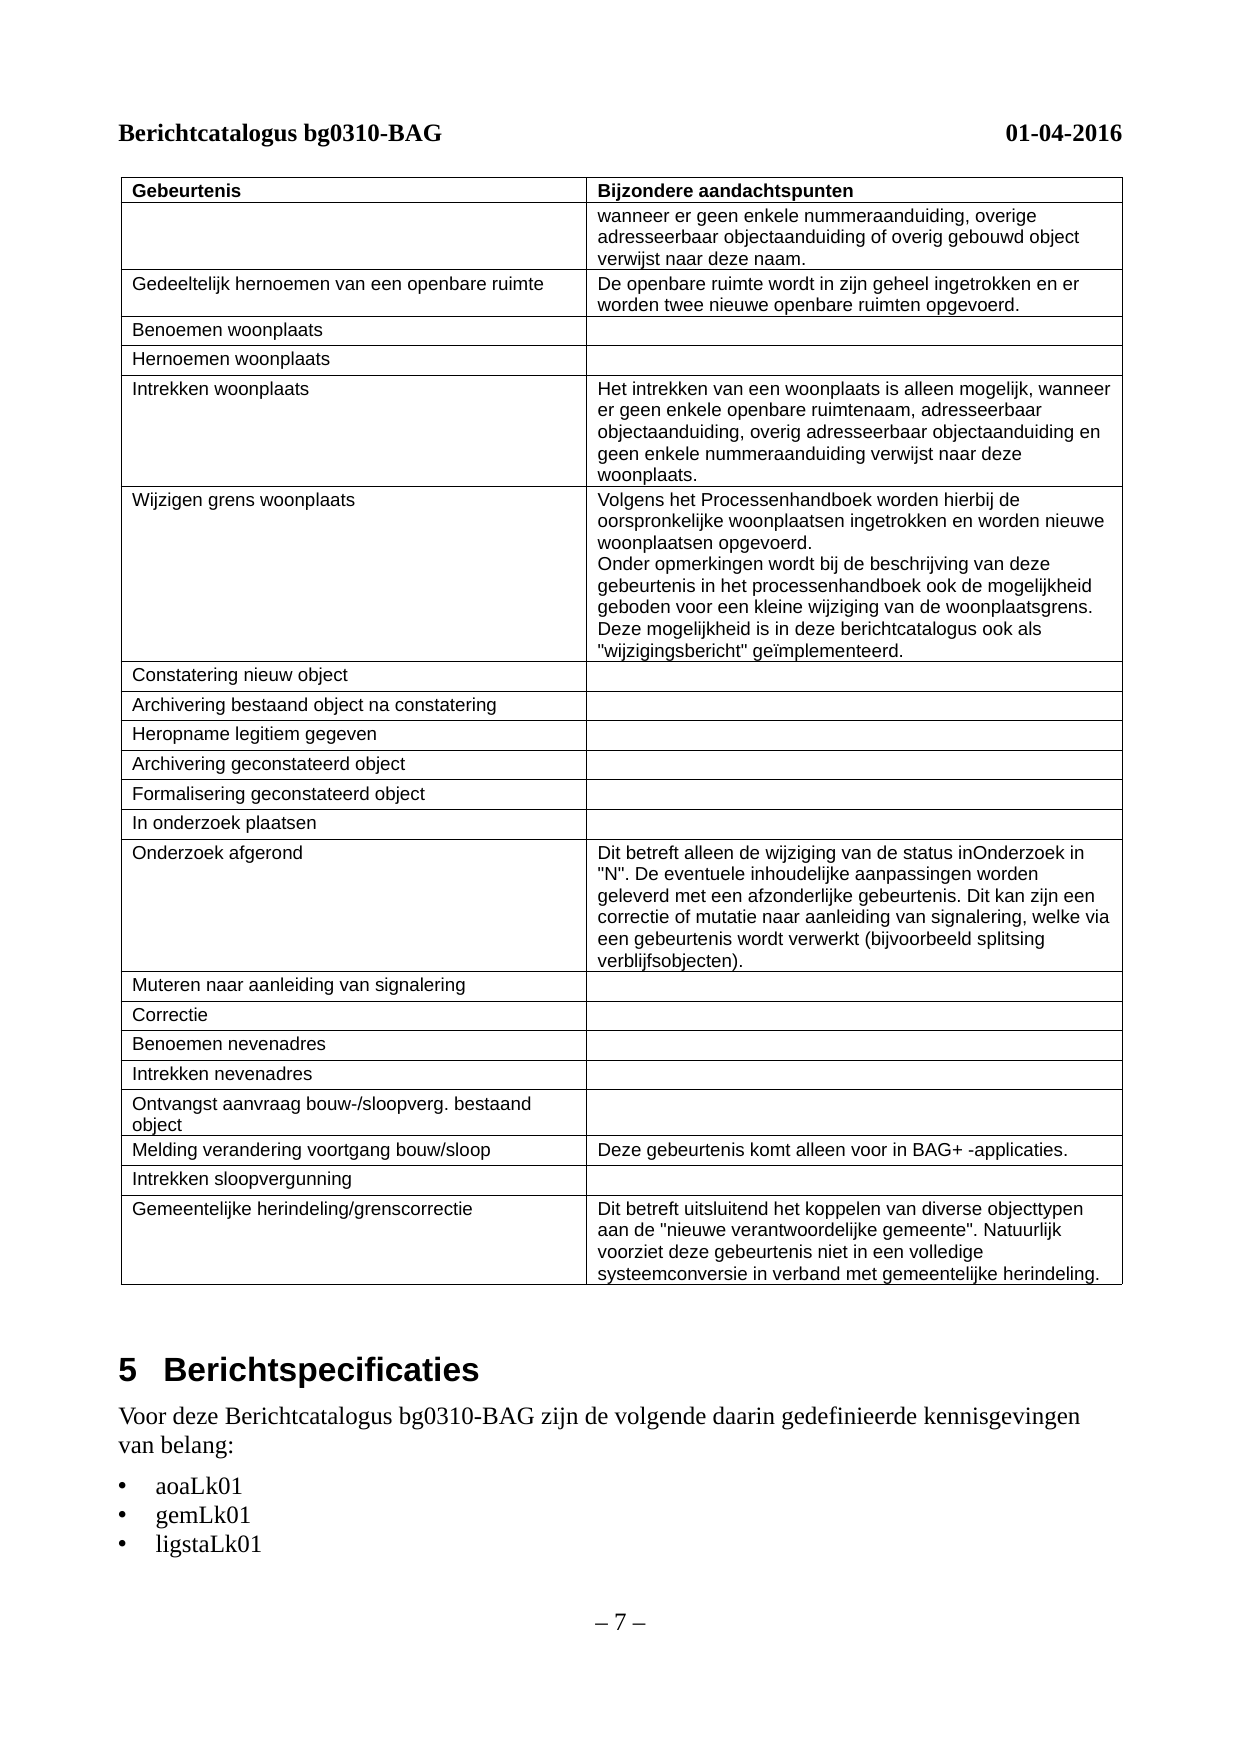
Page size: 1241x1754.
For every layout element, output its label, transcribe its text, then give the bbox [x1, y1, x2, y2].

table_cell Het intrekken van een woonplaats is alleen mogelijk, wanneer er geen enkele openbare ruimtenaam, adresseerbaar objectaanduiding, overig adresseerbaar objectaanduiding en geen enkele nummeraanduiding verwijst naar deze woonplaats. [587, 376, 1122, 486]
table_cell [587, 662, 1122, 691]
table_cell [587, 346, 1122, 375]
table_cell Wijzigen grens woonplaats [122, 487, 586, 661]
table_cell Hernoemen woonplaats [122, 346, 586, 375]
table_cell [587, 1166, 1122, 1194]
table_cell Benoemen nevenadres [122, 1031, 586, 1060]
table_cell [587, 1031, 1122, 1060]
table_cell De openbare ruimte wordt in zijn geheel ingetrokken en er worden twee nieuwe openbare ruimten opgevoerd. [587, 270, 1122, 316]
table_cell [587, 1090, 1122, 1135]
table_cell In onderzoek plaatsen [122, 810, 586, 838]
table_cell Formalisering geconstateerd object [122, 780, 586, 809]
list ligstaLk01 [118, 1529, 1122, 1558]
table_cell [587, 721, 1122, 750]
text Voor deze Berichtcatalogus bg0310-BAG zijn de volgende daarin gedefinieerde kennisgevingen van belang: [118, 1401, 1122, 1459]
table_cell Intrekken woonplaats [122, 376, 586, 486]
list gemLk01 [118, 1500, 1122, 1529]
table_cell Deze gebeurtenis komt alleen voor in BAG+ -applicaties. [587, 1136, 1122, 1165]
table_cell Ontvangst aanvraag bouw-/sloopverg. bestaand object [122, 1090, 586, 1135]
table_cell [587, 1061, 1122, 1089]
table_cell Dit betreft alleen de wijziging van de status inOnderzoek in "N". De eventuele inhoudelijke aanpassingen worden geleverd met een afzonderlijke gebeurtenis. Dit kan zijn een correctie of mutatie naar aanleiding van signalering, welke via een gebeurtenis wordt verwerkt (bijvoorbeeld splitsing verblijfsobjecten). [587, 840, 1122, 971]
table_cell Benoemen woonplaats [122, 317, 586, 345]
table_cell Correctie [122, 1002, 586, 1030]
table_cell [587, 972, 1122, 1001]
table_cell wanneer er geen enkele nummeraanduiding, overige adresseerbaar objectaanduiding of overig gebouwd object verwijst naar deze naam. [587, 203, 1122, 269]
list aoaLk01 [118, 1471, 1122, 1500]
subtitle Berichtspecificaties [118, 1350, 1122, 1389]
table_cell Volgens het Processenhandboek worden hierbij de oorspronkelijke woonplaatsen ingetrokken en worden nieuwe woonplaatsen opgevoerd. Onder opmerkingen wordt bij de beschrijving van deze gebeurtenis in het processenhandboek ook de mogelijkheid geboden voor een kleine wijziging van de woonplaatsgrens. Deze mogelijkheid is in deze berichtcatalogus ook als "wijzigingsbericht" geïmplementeerd. [587, 487, 1122, 661]
table_cell [122, 203, 586, 269]
table_cell [587, 810, 1122, 838]
table_cell Heropname legitiem gegeven [122, 721, 586, 750]
table_cell Constatering nieuw object [122, 662, 586, 691]
table_cell [587, 317, 1122, 345]
table_cell Muteren naar aanleiding van signalering [122, 972, 586, 1001]
table_cell Intrekken sloopvergunning [122, 1166, 586, 1194]
table_cell Melding verandering voortgang bouw/sloop [122, 1136, 586, 1165]
table_header Gebeurtenis [122, 178, 586, 202]
table_cell Gemeentelijke herindeling/grenscorrectie [122, 1196, 586, 1284]
table_cell Archivering bestaand object na constatering [122, 692, 586, 720]
table_cell [587, 1002, 1122, 1030]
table_cell Onderzoek afgerond [122, 840, 586, 971]
table_cell Gedeeltelijk hernoemen van een openbare ruimte [122, 270, 586, 316]
table_header Bijzondere aandachtspunten [587, 178, 1122, 202]
table_cell Intrekken nevenadres [122, 1061, 586, 1089]
table_cell [587, 751, 1122, 779]
table_cell Dit betreft uitsluitend het koppelen van diverse objecttypen aan de "nieuwe verantwoordelijke gemeente". Natuurlijk voorziet deze gebeurtenis niet in een volledige systeemconversie in verband met gemeentelijke herindeling. [587, 1196, 1122, 1284]
table_cell [587, 780, 1122, 809]
table_cell Archivering geconstateerd object [122, 751, 586, 779]
table_cell [587, 692, 1122, 720]
